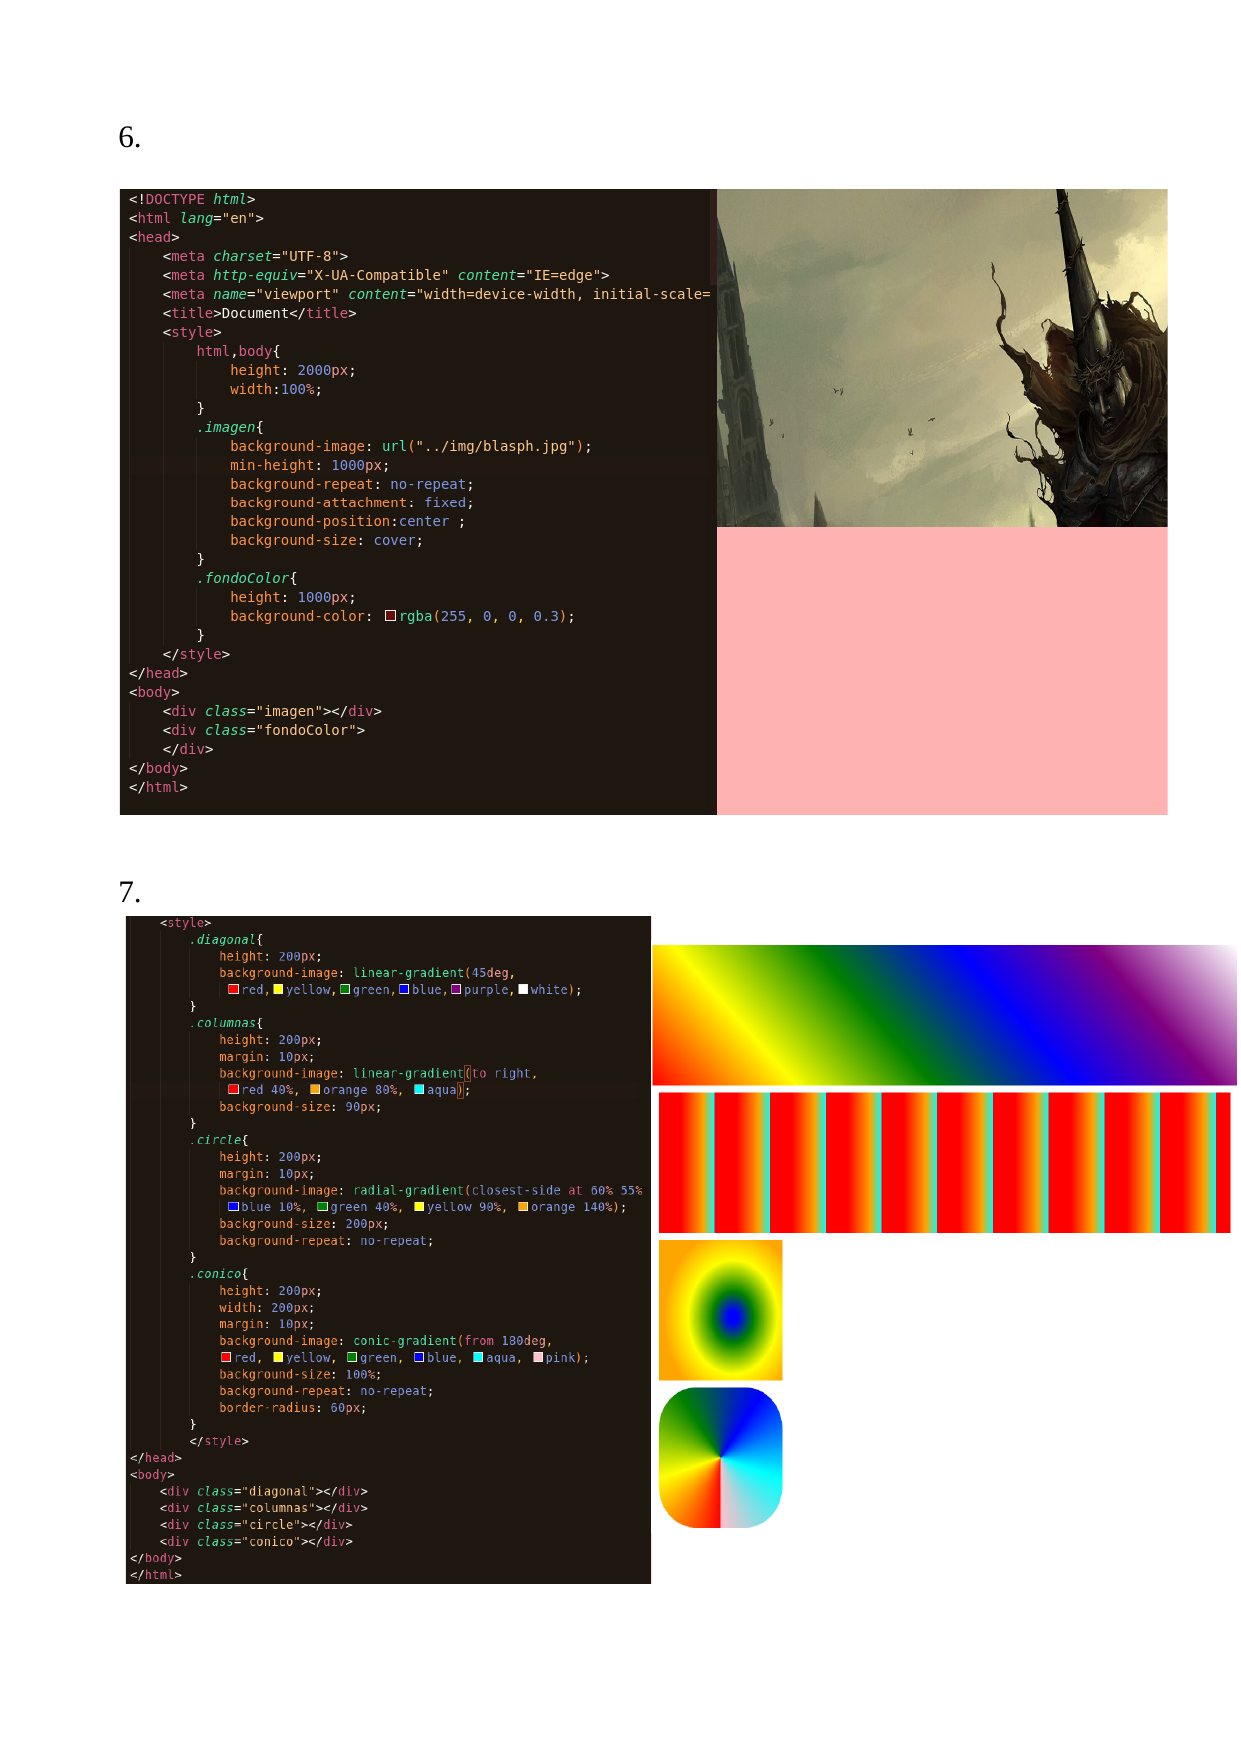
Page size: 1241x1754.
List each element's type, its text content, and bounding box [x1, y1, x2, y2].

picture [119, 189, 1168, 815]
text 6. [118, 118, 1122, 154]
picture [125, 916, 1239, 1584]
text 7. [118, 873, 1122, 909]
